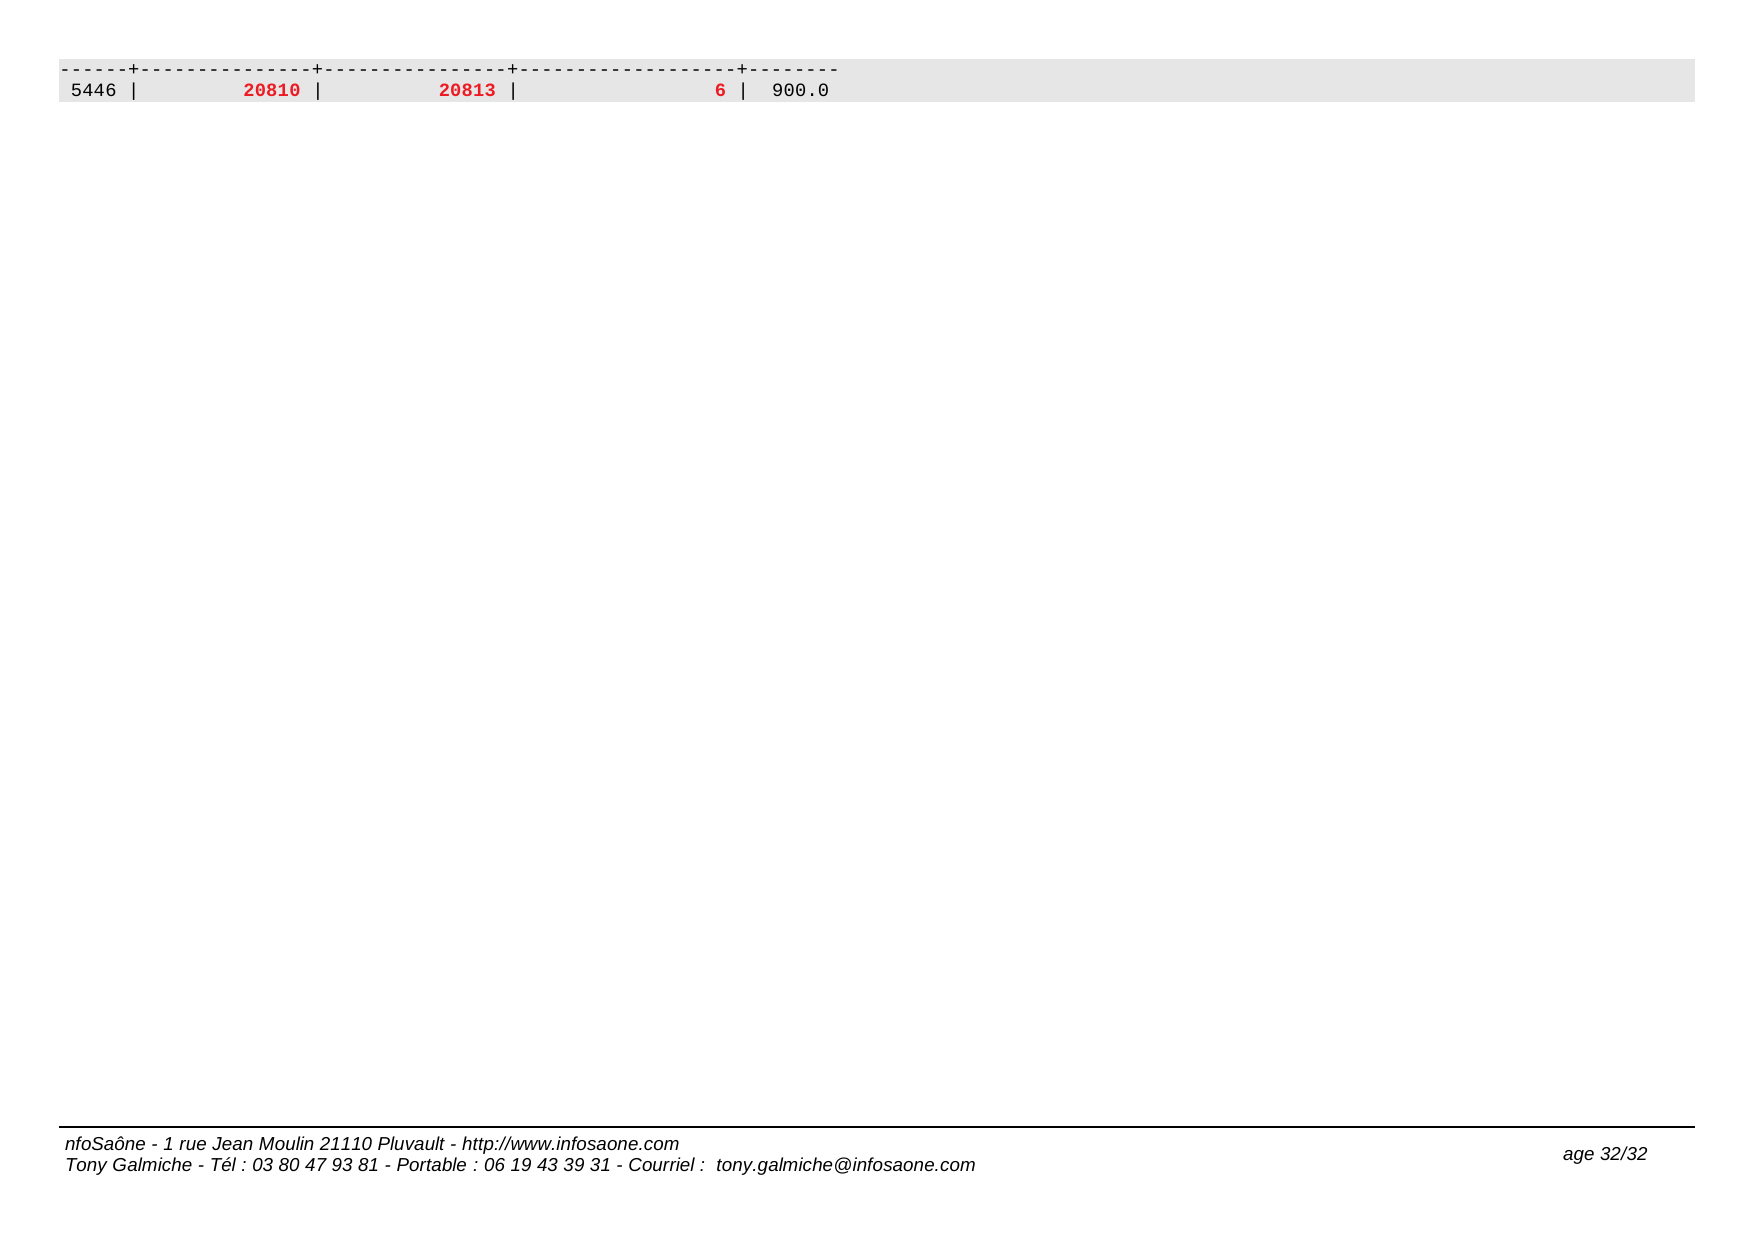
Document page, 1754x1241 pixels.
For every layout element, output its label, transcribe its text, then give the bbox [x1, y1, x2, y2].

text ------+---------------+----------------+-------------------+-------- [59, 59, 1695, 81]
text 5446 | 20810 | 20813 | 6 | 900.0 [59, 81, 1695, 102]
